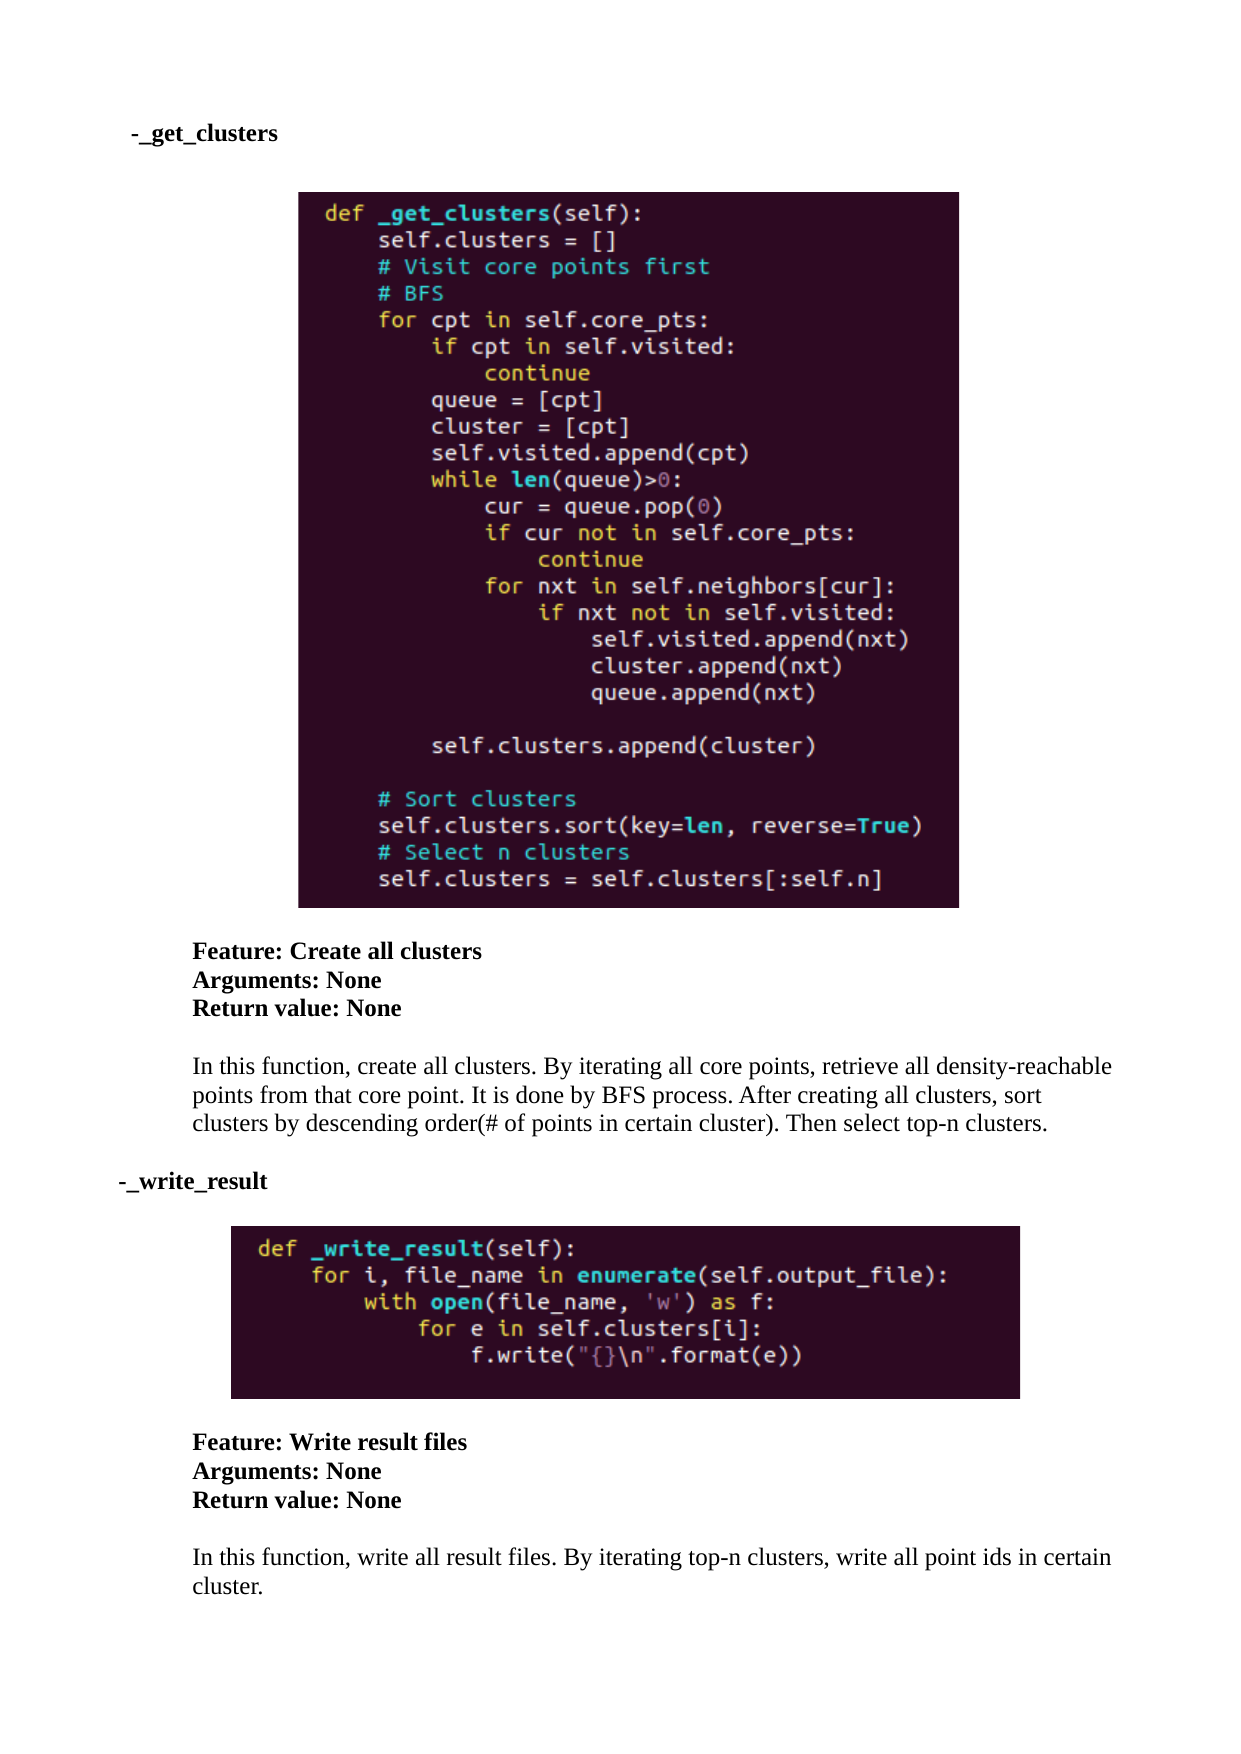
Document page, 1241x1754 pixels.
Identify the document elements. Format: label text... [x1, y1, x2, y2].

text Arguments: None [118, 965, 1122, 993]
text Arguments: None [118, 1456, 1122, 1485]
text Return value: None [118, 993, 1122, 1022]
text Feature: Create all clusters [118, 936, 1122, 965]
text In this function, write all result files. By iterating top-n clusters, write all point ids in certain cluster. [118, 1542, 1122, 1600]
picture [298, 192, 382, 908]
text In this function, create all clusters. By iterating all core points, retrieve all density-reachable points from that core point. It is done by BFS process. After creating all clusters, sort clusters by descending order(# of points in certain cluster). Then select top-n clusters. [118, 1051, 1122, 1137]
text -_get_clusters [118, 118, 1122, 147]
text Return value: None [118, 1485, 1122, 1513]
text Feature: Write result files [118, 1427, 1122, 1456]
text -_write_result [118, 1166, 1122, 1195]
picture [231, 1330, 341, 1399]
